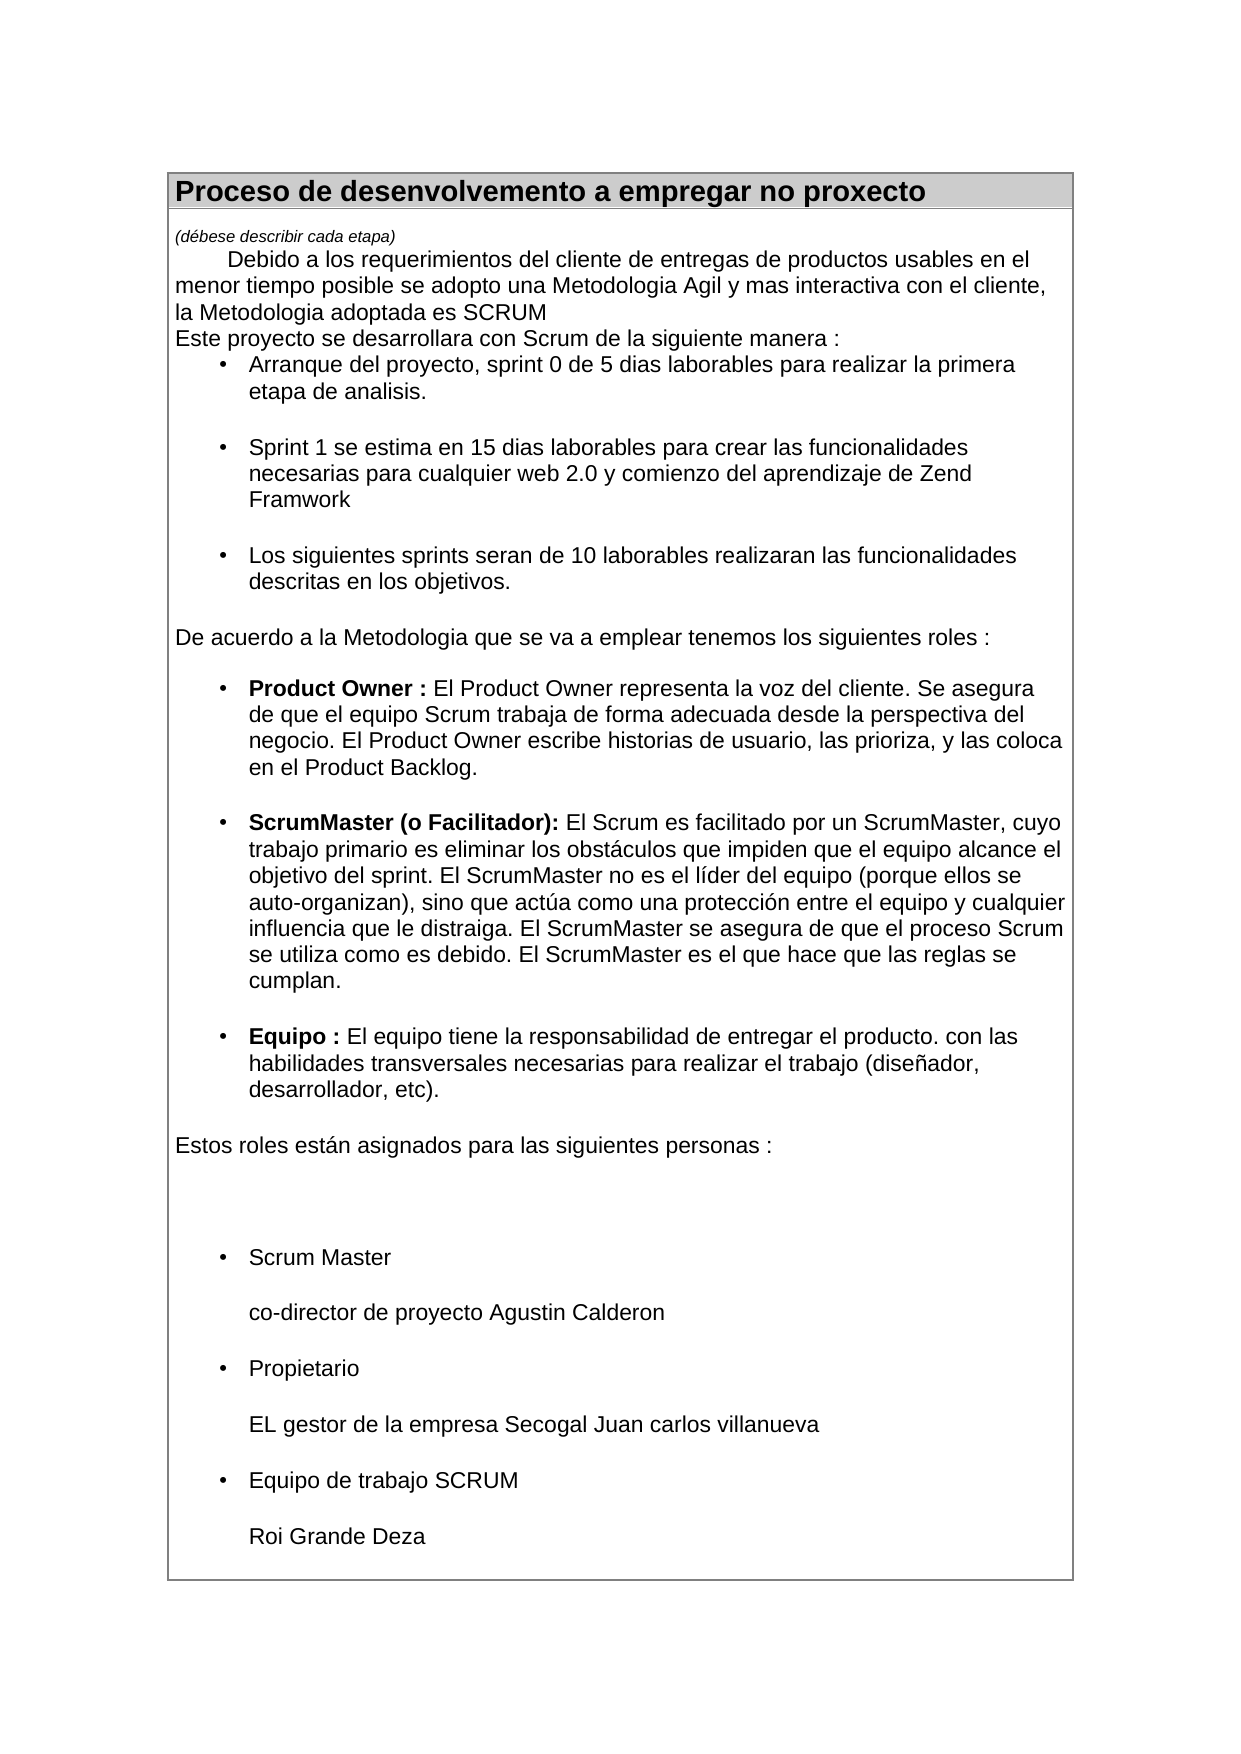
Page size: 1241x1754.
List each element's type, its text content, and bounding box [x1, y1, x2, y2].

table_cell (débese describir cada etapa) Debido a los requerimientos del cliente de entregas de productos usables en el menor tiempo posible se adopto una Metodologia Agil y mas interactiva con el cliente, la Metodologia adoptada es SCRUM Este proyecto se desarrollara con Scrum de la siguiente manera : Arranque del proyecto, sprint 0 de 5 dias laborables para realizar la primera etapa de analisis. Sprint 1 se estima en 15 dias laborables para crear las funcionalidades necesarias para cualquier web 2.0 y comienzo del aprendizaje de Zend Framwork Los siguientes sprints seran de 10 laborables realizaran las funcionalidades descritas en los objetivos. De acuerdo a la Metodologia que se va a emplear tenemos los siguientes roles : Product Owner : El Product Owner representa la voz del cliente. Se asegura de que el equipo Scrum trabaja de forma adecuada desde la perspectiva del negocio. El Product Owner escribe historias de usuario, las prioriza, y las coloca en el Product Backlog. ScrumMaster (o Facilitador): El Scrum es facilitado por un ScrumMaster, cuyo trabajo primario es eliminar los obstáculos que impiden que el equipo alcance el objetivo del sprint. El ScrumMaster no es el líder del equipo (porque ellos se auto-organizan), sino que actúa como una protección entre el equipo y cualquier influencia que le distraiga. El ScrumMaster se asegura de que el proceso Scrum se utiliza como es debido. El ScrumMaster es el que hace que las reglas se cumplan. Equipo : El equipo tiene la responsabilidad de entregar el producto. con las habilidades transversales necesarias para realizar el trabajo (diseñador, desarrollador, etc). Estos roles están asignados para las siguientes personas : Scrum Master co-director de proyecto Agustin Calderon Propietario EL gestor de la empresa Secogal Juan carlos villanueva Equipo de trabajo SCRUM Roi Grande Deza [169, 209, 1072, 1578]
table_header Proceso de desenvolvemento a empregar no proxecto [169, 174, 1072, 207]
